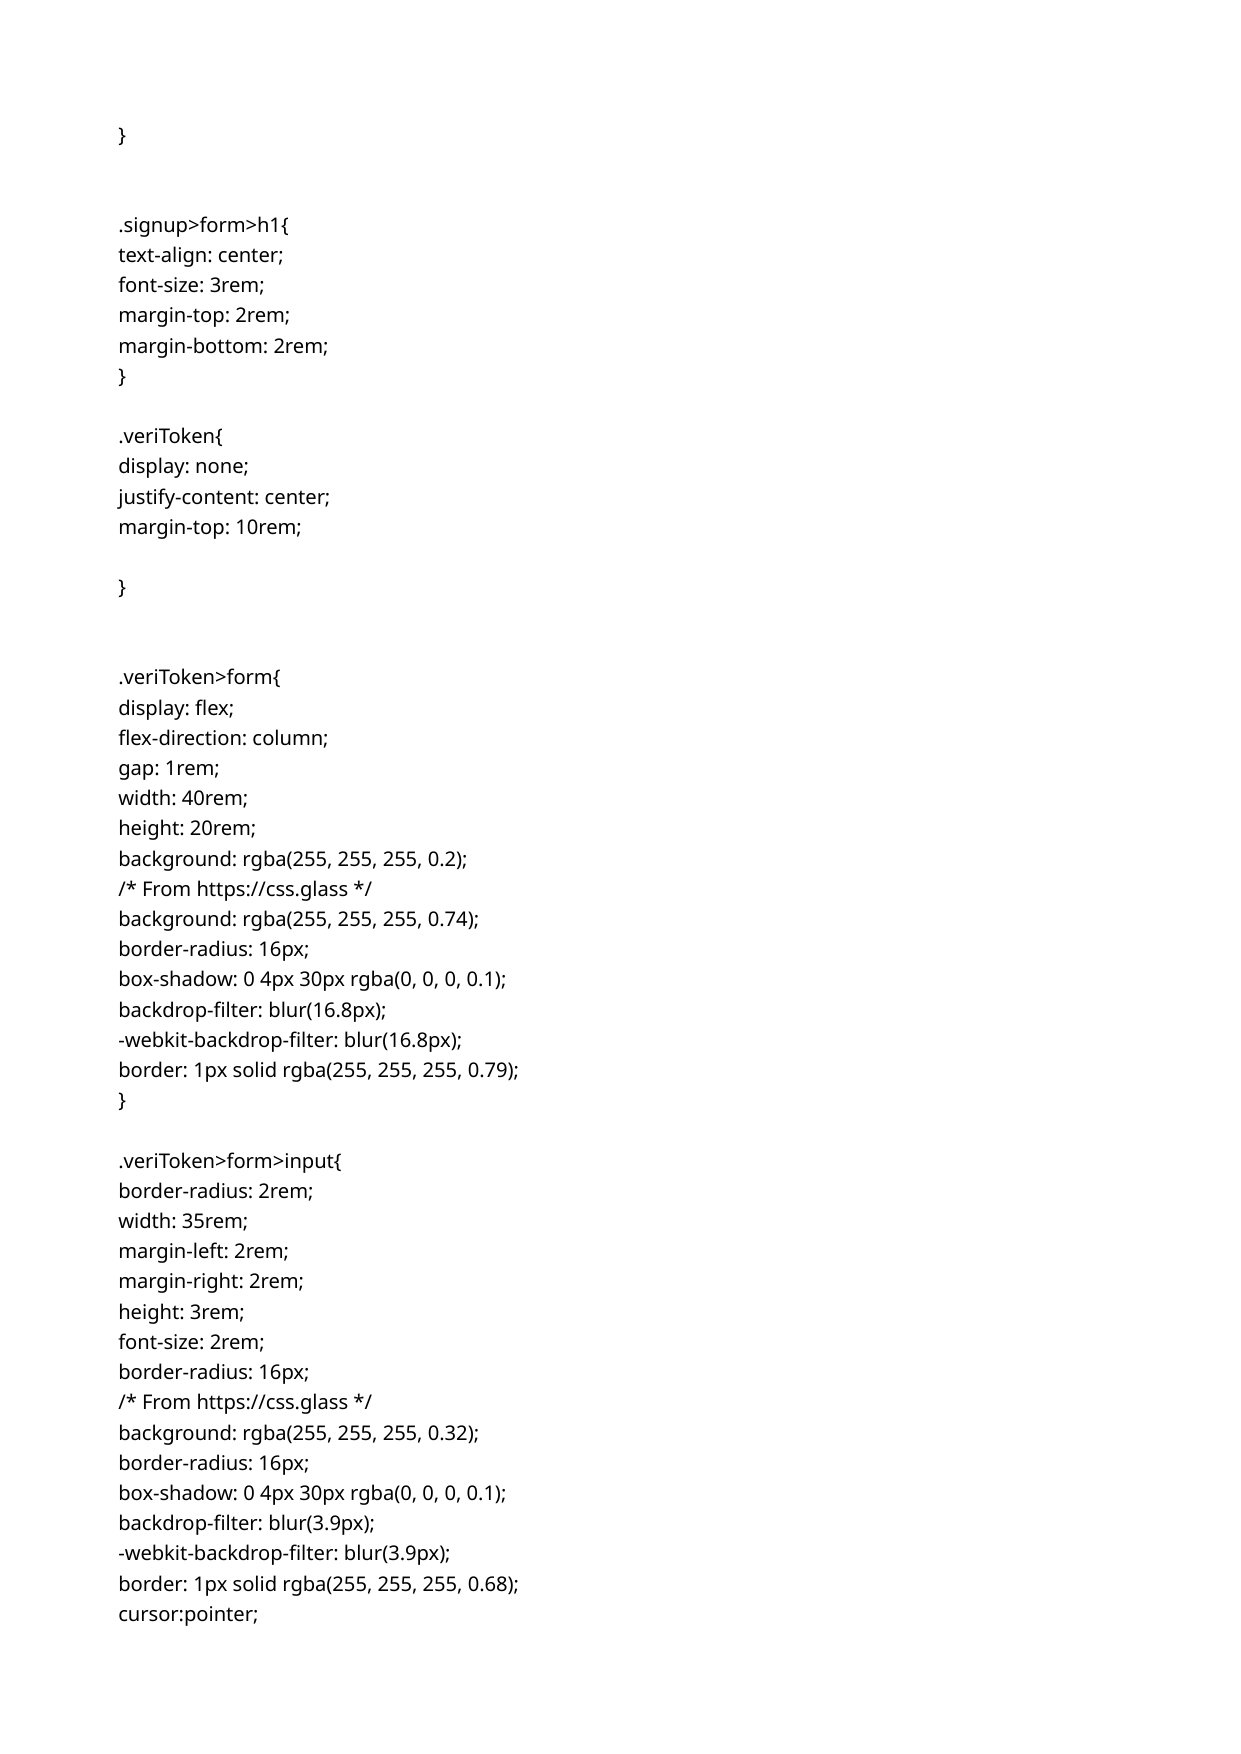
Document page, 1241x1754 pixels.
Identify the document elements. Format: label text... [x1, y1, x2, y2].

text text-align: center; [118, 238, 1122, 268]
text height: 20rem; [118, 811, 1122, 842]
text background: rgba(255, 255, 255, 0.74); [118, 902, 1122, 932]
text background: rgba(255, 255, 255, 0.32); [118, 1416, 1122, 1446]
text -webkit-backdrop-filter: blur(3.9px); [118, 1536, 1122, 1567]
text gap: 1rem; [118, 751, 1122, 781]
text cursor:pointer; [118, 1597, 1122, 1627]
text width: 35rem; [118, 1204, 1122, 1234]
text border: 1px solid rgba(255, 255, 255, 0.79); [118, 1053, 1122, 1083]
text .veriToken>form{ [118, 660, 1122, 691]
text display: none; [118, 450, 1122, 480]
text margin-top: 2rem; [118, 299, 1122, 329]
text border-radius: 16px; [118, 1355, 1122, 1385]
text border-radius: 16px; [118, 932, 1122, 962]
text box-shadow: 0 4px 30px rgba(0, 0, 0, 0.1); [118, 1476, 1122, 1506]
text .signup>form>h1{ [118, 208, 1122, 238]
text margin-right: 2rem; [118, 1264, 1122, 1295]
text } [118, 118, 1122, 148]
text } [118, 571, 1122, 601]
text backdrop-filter: blur(16.8px); [118, 993, 1122, 1023]
text border: 1px solid rgba(255, 255, 255, 0.68); [118, 1567, 1122, 1597]
text } [118, 1083, 1122, 1113]
text /* From https://css.glass */ [118, 872, 1122, 902]
text justify-content: center; [118, 480, 1122, 510]
text border-radius: 16px; [118, 1446, 1122, 1476]
text font-size: 2rem; [118, 1325, 1122, 1355]
text background: rgba(255, 255, 255, 0.2); [118, 842, 1122, 872]
text width: 40rem; [118, 781, 1122, 811]
text .veriToken{ [118, 419, 1122, 450]
text } [118, 359, 1122, 389]
text height: 3rem; [118, 1295, 1122, 1325]
text margin-bottom: 2rem; [118, 329, 1122, 359]
text flex-direction: column; [118, 721, 1122, 751]
text /* From https://css.glass */ [118, 1385, 1122, 1416]
text font-size: 3rem; [118, 268, 1122, 299]
text -webkit-backdrop-filter: blur(16.8px); [118, 1023, 1122, 1053]
text backdrop-filter: blur(3.9px); [118, 1506, 1122, 1536]
text border-radius: 2rem; [118, 1174, 1122, 1204]
text margin-top: 10rem; [118, 510, 1122, 540]
text .veriToken>form>input{ [118, 1144, 1122, 1174]
text margin-left: 2rem; [118, 1234, 1122, 1264]
text box-shadow: 0 4px 30px rgba(0, 0, 0, 0.1); [118, 962, 1122, 993]
text display: flex; [118, 691, 1122, 721]
